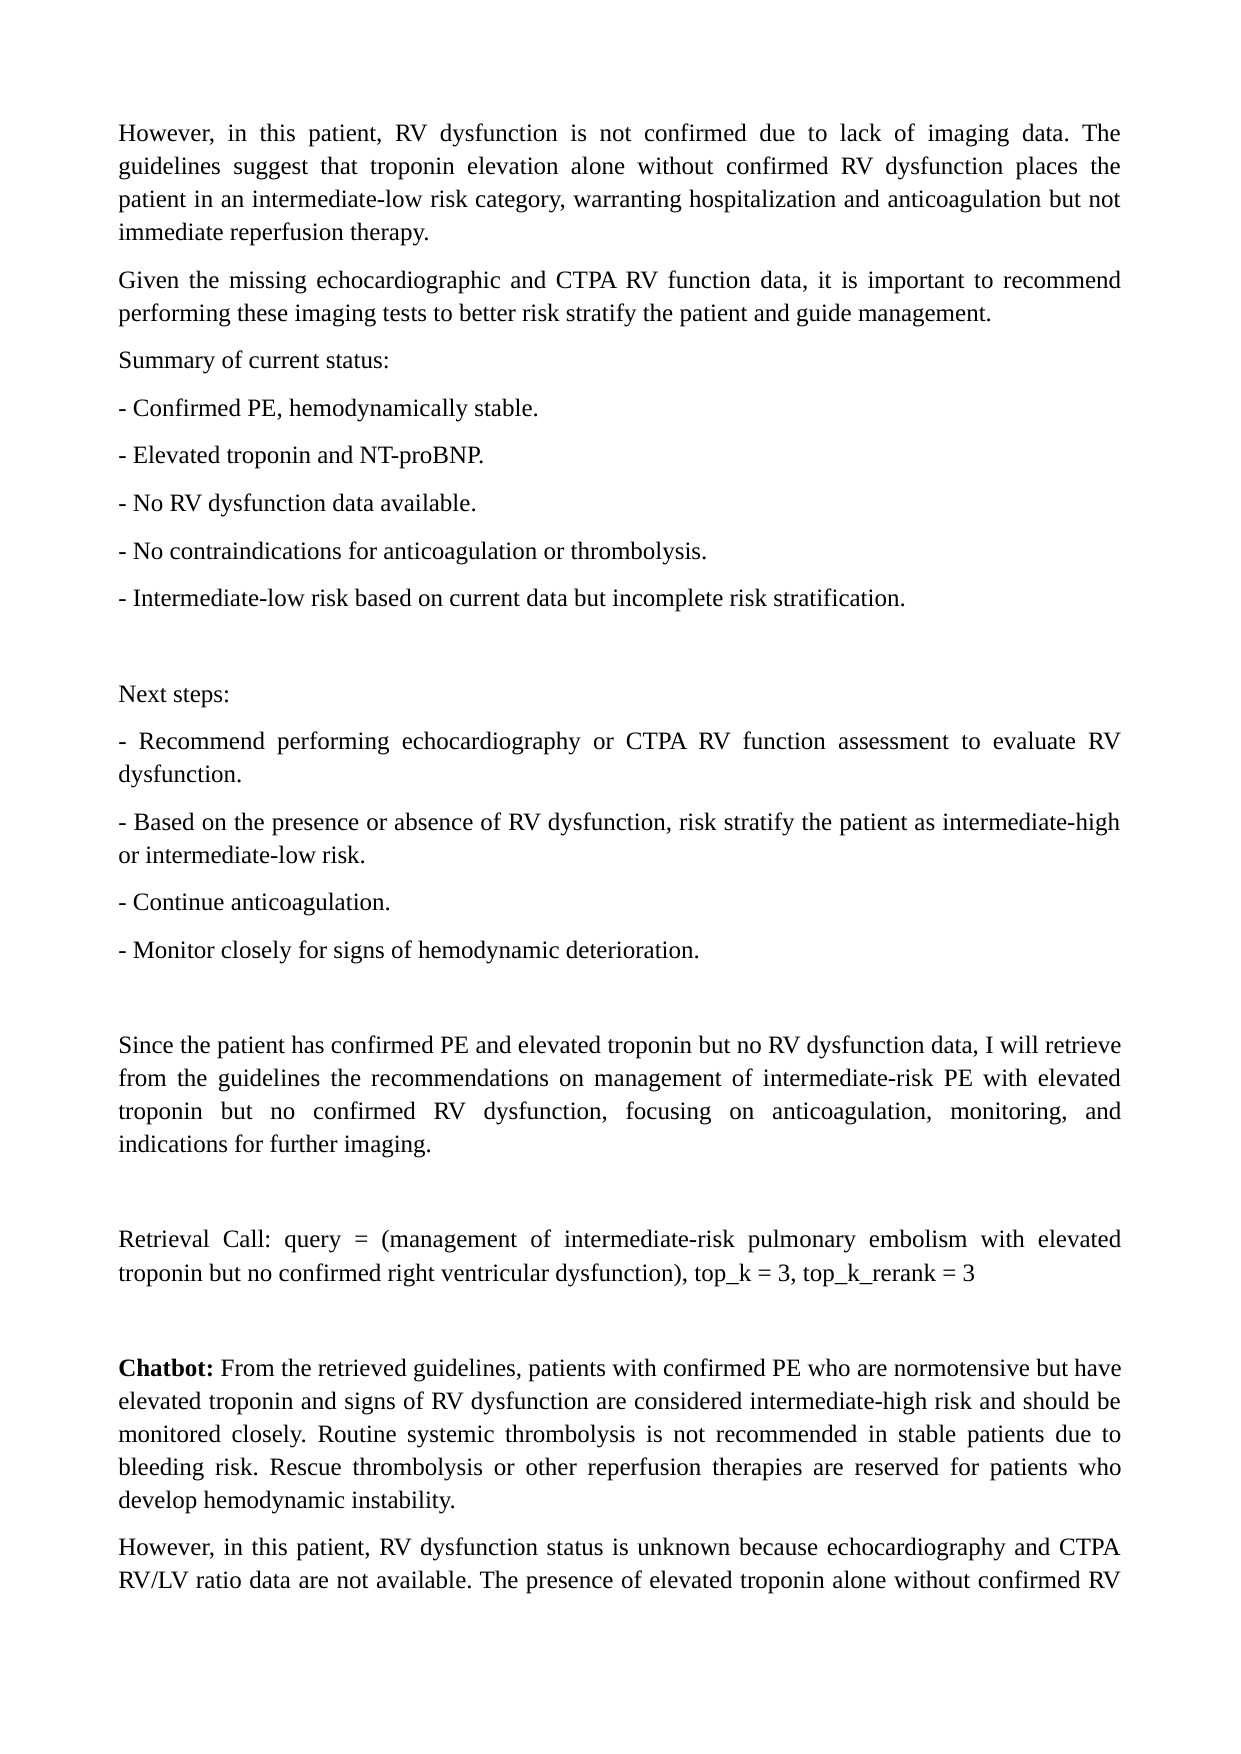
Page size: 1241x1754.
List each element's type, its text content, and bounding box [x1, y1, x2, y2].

text - Recommend performing echocardiography or CTPA RV function assessment to evaluate RV dysfunction. [118, 726, 1122, 788]
text Given the missing echocardiographic and CTPA RV function data, it is important to recommend performing these imaging tests to better risk stratify the patient and guide management. [118, 265, 1122, 327]
text - Monitor closely for signs of hemodynamic deterioration. [118, 935, 1122, 964]
text - Based on the presence or absence of RV dysfunction, risk stratify the patient as intermediate-high or intermediate-low risk. [118, 807, 1122, 869]
text - Elevated troponin and NT-proBNP. [118, 441, 1122, 469]
text Since the patient has confirmed PE and elevated troponin but no RV dysfunction data, I will retrieve from the guidelines the recommendations on management of intermediate-risk PE with elevated troponin but no confirmed RV dysfunction, focusing on anticoagulation, monitoring, and indications for further imaging. [118, 1030, 1122, 1158]
text - Continue anticoagulation. [118, 887, 1122, 916]
text Next steps: [118, 679, 1122, 707]
text - No RV dysfunction data available. [118, 488, 1122, 517]
text Chatbot: From the retrieved guidelines, patients with confirmed PE who are normotensive but have elevated troponin and signs of RV dysfunction are considered intermediate-high risk and should be monitored closely. Routine systemic thrombolysis is not recommended in stable patients due to bleeding risk. Rescue thrombolysis or other reperfusion therapies are reserved for patients who develop hemodynamic instability. [118, 1353, 1122, 1514]
text - Confirmed PE, hemodynamically stable. [118, 393, 1122, 422]
text - No contraindications for anticoagulation or thrombolysis. [118, 536, 1122, 564]
text However, in this patient, RV dysfunction is not confirmed due to lack of imaging data. The guidelines suggest that troponin elevation alone without confirmed RV dysfunction places the patient in an intermediate-low risk category, warranting hospitalization and anticoagulation but not immediate reperfusion therapy. [118, 118, 1122, 246]
text However, in this patient, RV dysfunction status is unknown because echocardiography and CTPA RV/LV ratio data are not available. The presence of elevated troponin alone without confirmed RV [118, 1532, 1122, 1594]
text Summary of current status: [118, 345, 1122, 374]
text Retrieval Call: query = (management of intermediate-risk pulmonary embolism with elevated troponin but no confirmed right ventricular dysfunction), top_k = 3, top_k_rerank = 3 [118, 1224, 1122, 1286]
text - Intermediate-low risk based on current data but incomplete risk stratification. [118, 583, 1122, 612]
